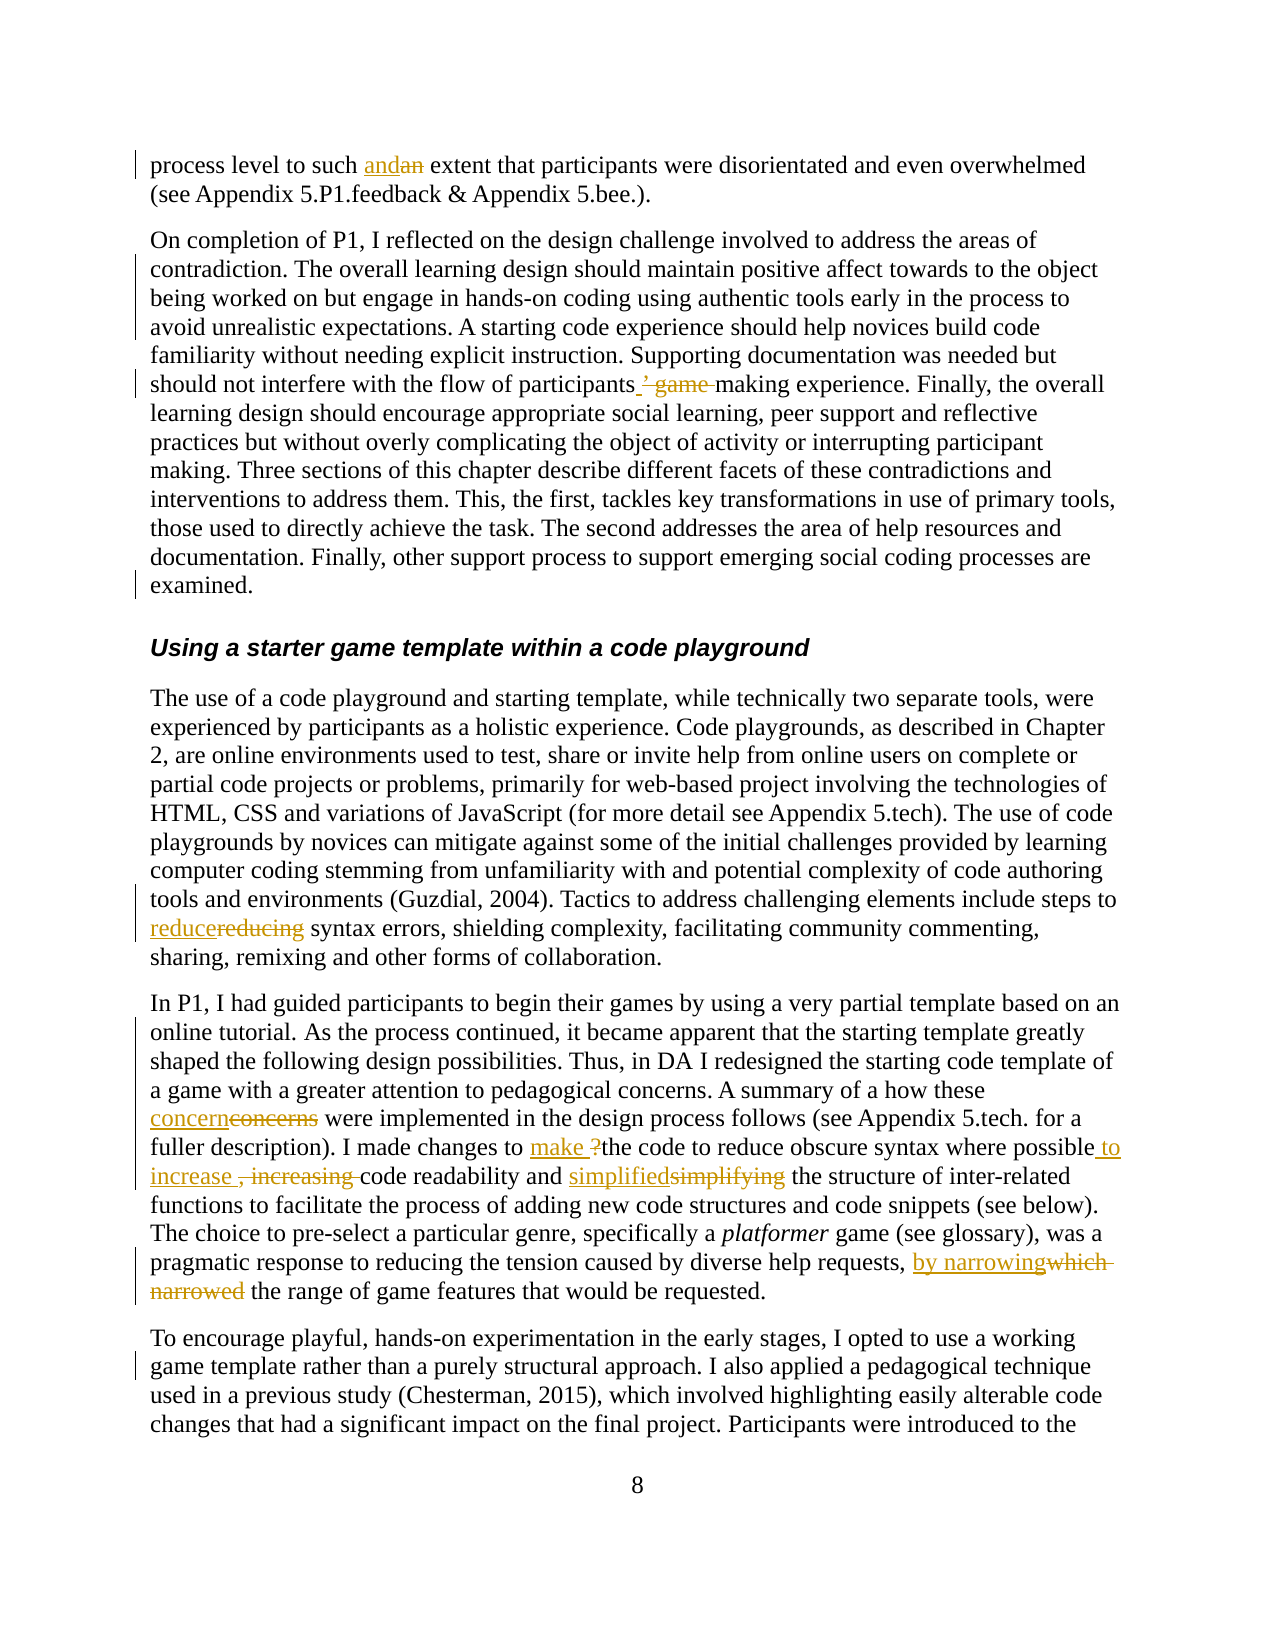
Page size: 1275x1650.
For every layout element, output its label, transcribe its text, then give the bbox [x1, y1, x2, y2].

text process level to such and extent that participants were disorientated and even overwhelmed (see Appendix 5.P1.feedback & Appendix 5.bee.). [150, 150, 1125, 207]
text In P1, I had guided participants to begin their games by using a very partial template based on an online tutorial. As the process continued, it became apparent that the starting template greatly shaped the following design possibilities. Thus, in DA I redesigned the starting code template of a game with a greater attention to pedagogical concerns. A summary of a how these concern were implemented in the design process follows (see Appendix 5.tech. for a fuller description). I made changes to make the code to reduce obscure syntax where possible to increase code readability and simplified the structure of inter-related functions to facilitate the process of adding new code structures and code snippets (see below). The choice to pre-select a particular genre, specifically a platformer game (see glossary), was a pragmatic response to reducing the tension caused by diverse help requests, by narrowing the range of game features that would be requested. [150, 988, 1125, 1305]
text The use of a code playground and starting template, while technically two separate tools, were experienced by participants as a holistic experience. Code playgrounds, as described in Chapter 2, are online environments used to test, share or invite help from online users on complete or partial code projects or problems, primarily for web-based project involving the technologies of HTML, CSS and variations of JavaScript (for more detail see Appendix 5.tech). The use of code playgrounds by novices can mitigate against some of the initial challenges provided by learning computer coding stemming from unfamiliarity with and potential complexity of code authoring tools and environments (Guzdial, 2004). Tactics to address challenging elements include steps to reduce syntax errors, shielding complexity, facilitating community commenting, sharing, remixing and other forms of collaboration. [150, 683, 1125, 971]
subtitle Using a starter game template within a code playground [150, 633, 1125, 662]
text To encourage playful, hands-on experimentation in the early stages, I opted to use a working game template rather than a purely structural approach. I also applied a pedagogical technique used in a previous study (Chesterman, 2015), which involved highlighting easily alterable code changes that had a significant impact on the final project. Participants were introduced to the [150, 1323, 1125, 1438]
text On completion of P1, I reflected on the design challenge involved to address the areas of contradiction. The overall learning design should maintain positive affect towards to the object being worked on but engage in hands-on coding using authentic tools early in the process to avoid unrealistic expectations. A starting code experience should help novices build code familiarity without needing explicit instruction. Supporting documentation was needed but should not interfere with the flow of participants making experience. Finally, the overall learning design should encourage appropriate social learning, peer support and reflective practices but without overly complicating the object of activity or interrupting participant making. Three sections of this chapter describe different facets of these contradictions and interventions to address them. This, the first, tackles key transformations in use of primary tools, those used to directly achieve the task. The second addresses the area of help resources and documentation. Finally, other support process to support emerging social coding processes are examined. [150, 225, 1125, 599]
